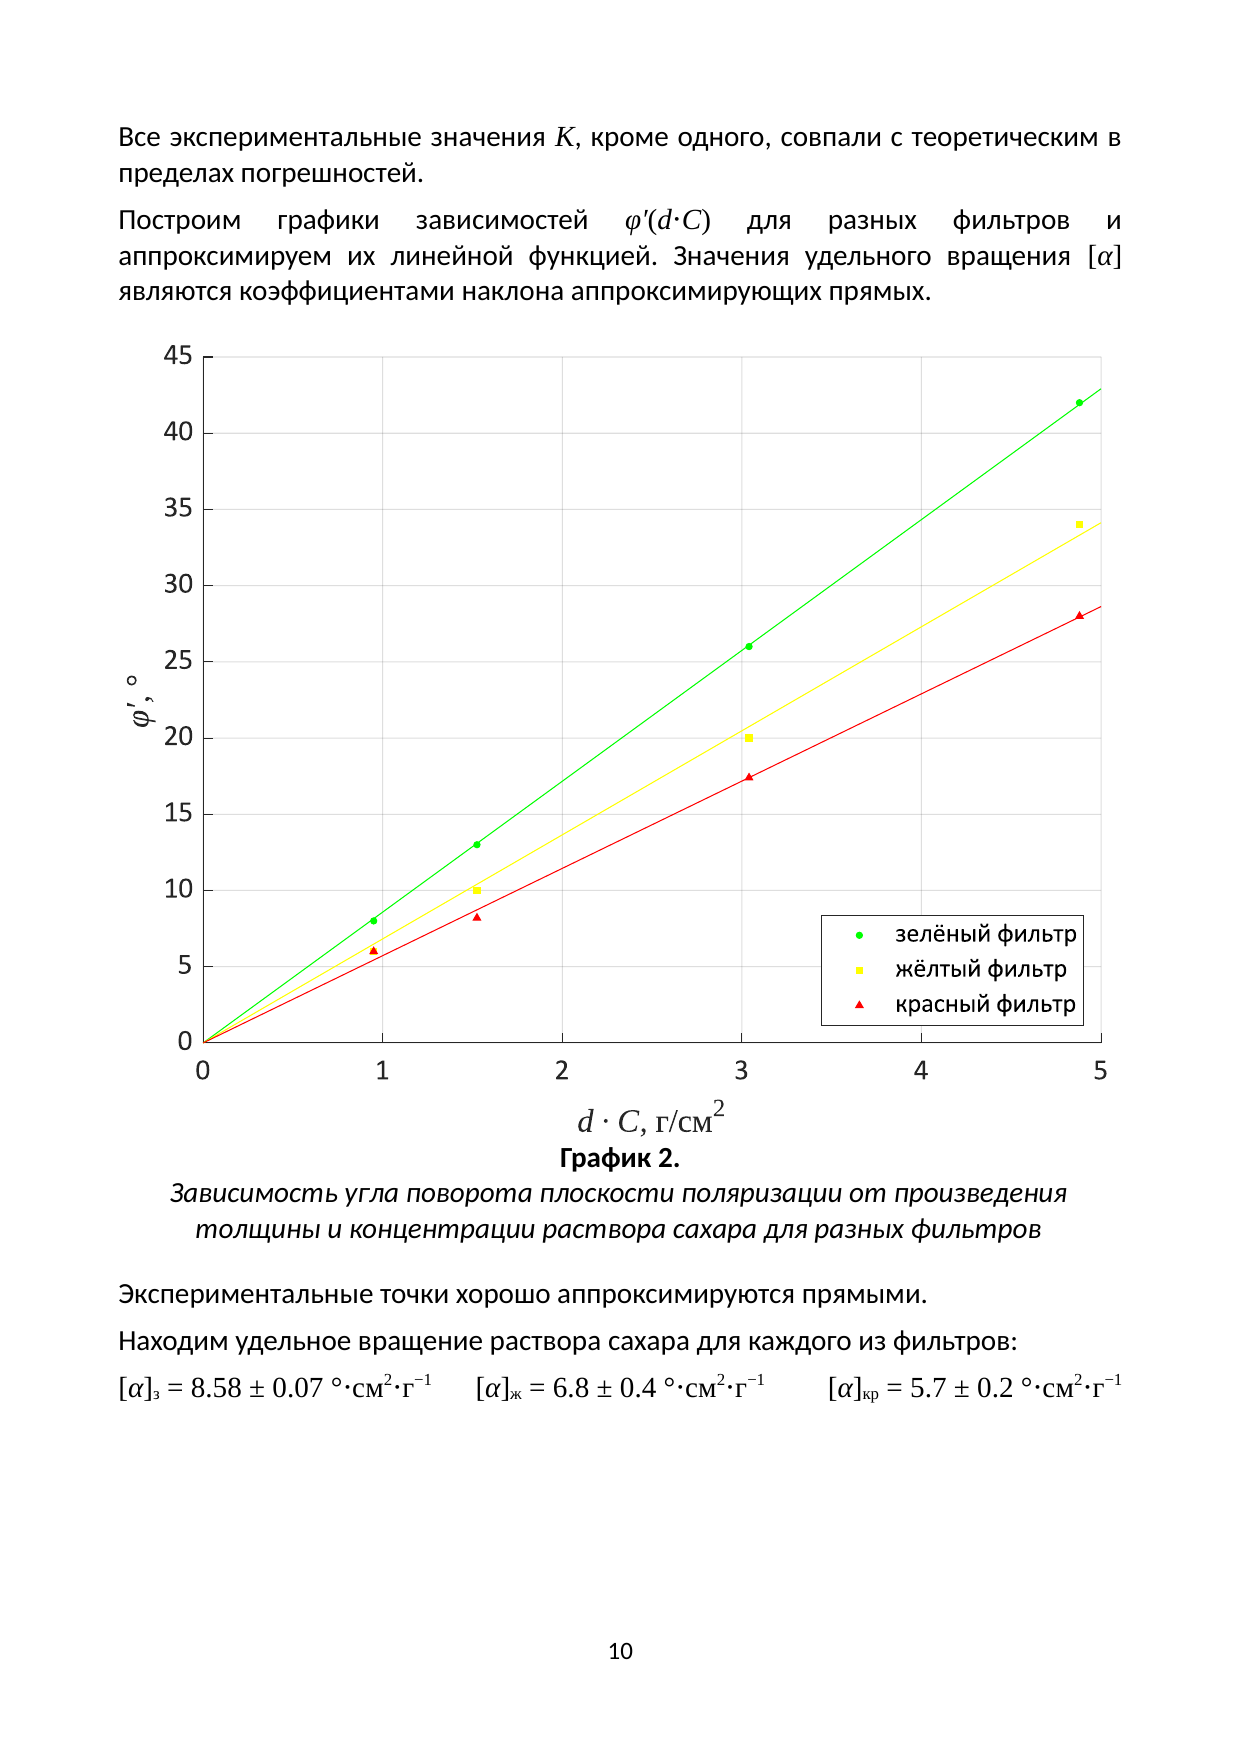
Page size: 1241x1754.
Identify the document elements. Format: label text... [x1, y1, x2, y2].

table_header [α]ж = 6.8 ± 0.4 °⋅см2⋅г−1 [453, 1370, 787, 1415]
text График 2. Зависимость угла поворота плоскости поляризации от произведения толщины и концентрации раствора сахара для разных фильтров [118, 1139, 1122, 1246]
text Построим графики зависимостей φ′(d⋅C) для разных фильтров и аппроксимируем их линейной функцией. Значения удельного вращения [α] являются коэффициентами наклона аппроксимирующих прямых. [118, 201, 1122, 308]
table_header [α]кр = 5.7 ± 0.2 °⋅см2⋅г−1 [788, 1370, 1122, 1415]
table_header [α]з = 8.58 ± 0.07 °⋅см2⋅г−1 [118, 1370, 453, 1415]
text Экспериментальные точки хорошо аппроксимируются прямыми. [118, 1275, 1122, 1311]
text Находим удельное вращение раствора сахара для каждого из фильтров: [118, 1322, 1122, 1358]
text Все экспериментальные значения K, кроме одного, совпали с теоретическим в пределах погрешностей. [118, 118, 1122, 189]
